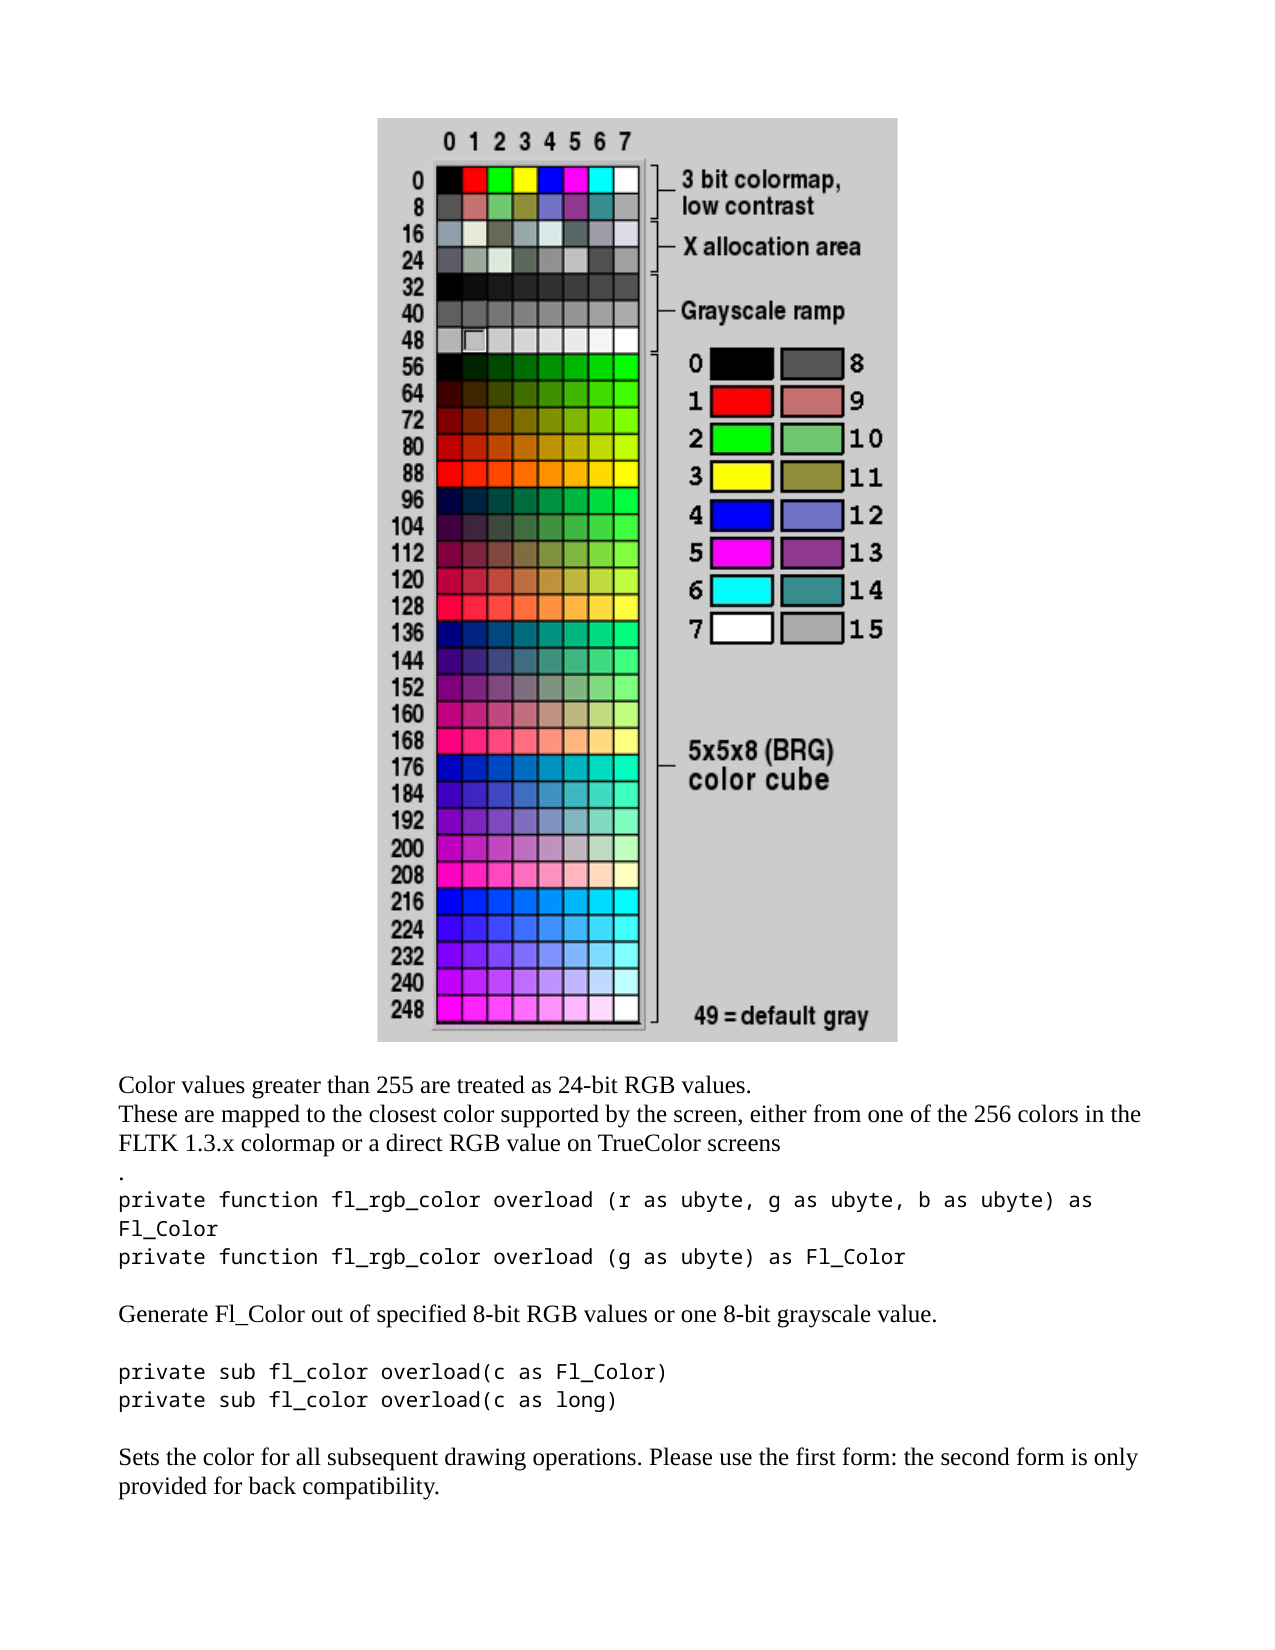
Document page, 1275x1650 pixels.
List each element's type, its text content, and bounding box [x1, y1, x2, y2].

text . [118, 1157, 1157, 1185]
text private function fl_rgb_color overload (g as ubyte) as Fl_Color [118, 1242, 1157, 1271]
text Sets the color for all subsequent drawing operations. Please use the first form: the second form is only [118, 1442, 1157, 1471]
text Color values greater than 255 are treated as 24-bit RGB values. [118, 1070, 1157, 1099]
text Generate Fl_Color out of specified 8-bit RGB values or one 8-bit grayscale value. [118, 1299, 1157, 1328]
text private sub fl_color overload(c as long) [118, 1385, 1157, 1414]
picture [377, 118, 898, 1042]
text provided for back compatibility. [118, 1471, 1157, 1500]
text These are mapped to the closest color supported by the screen, either from one of the 256 colors in the FLTK 1.3.x colormap or a direct RGB value on TrueColor screens [118, 1099, 1157, 1157]
text private function fl_rgb_color overload (r as ubyte, g as ubyte, b as ubyte) as Fl_Color [118, 1185, 1157, 1242]
text private sub fl_color overload(c as Fl_Color) [118, 1357, 1157, 1385]
